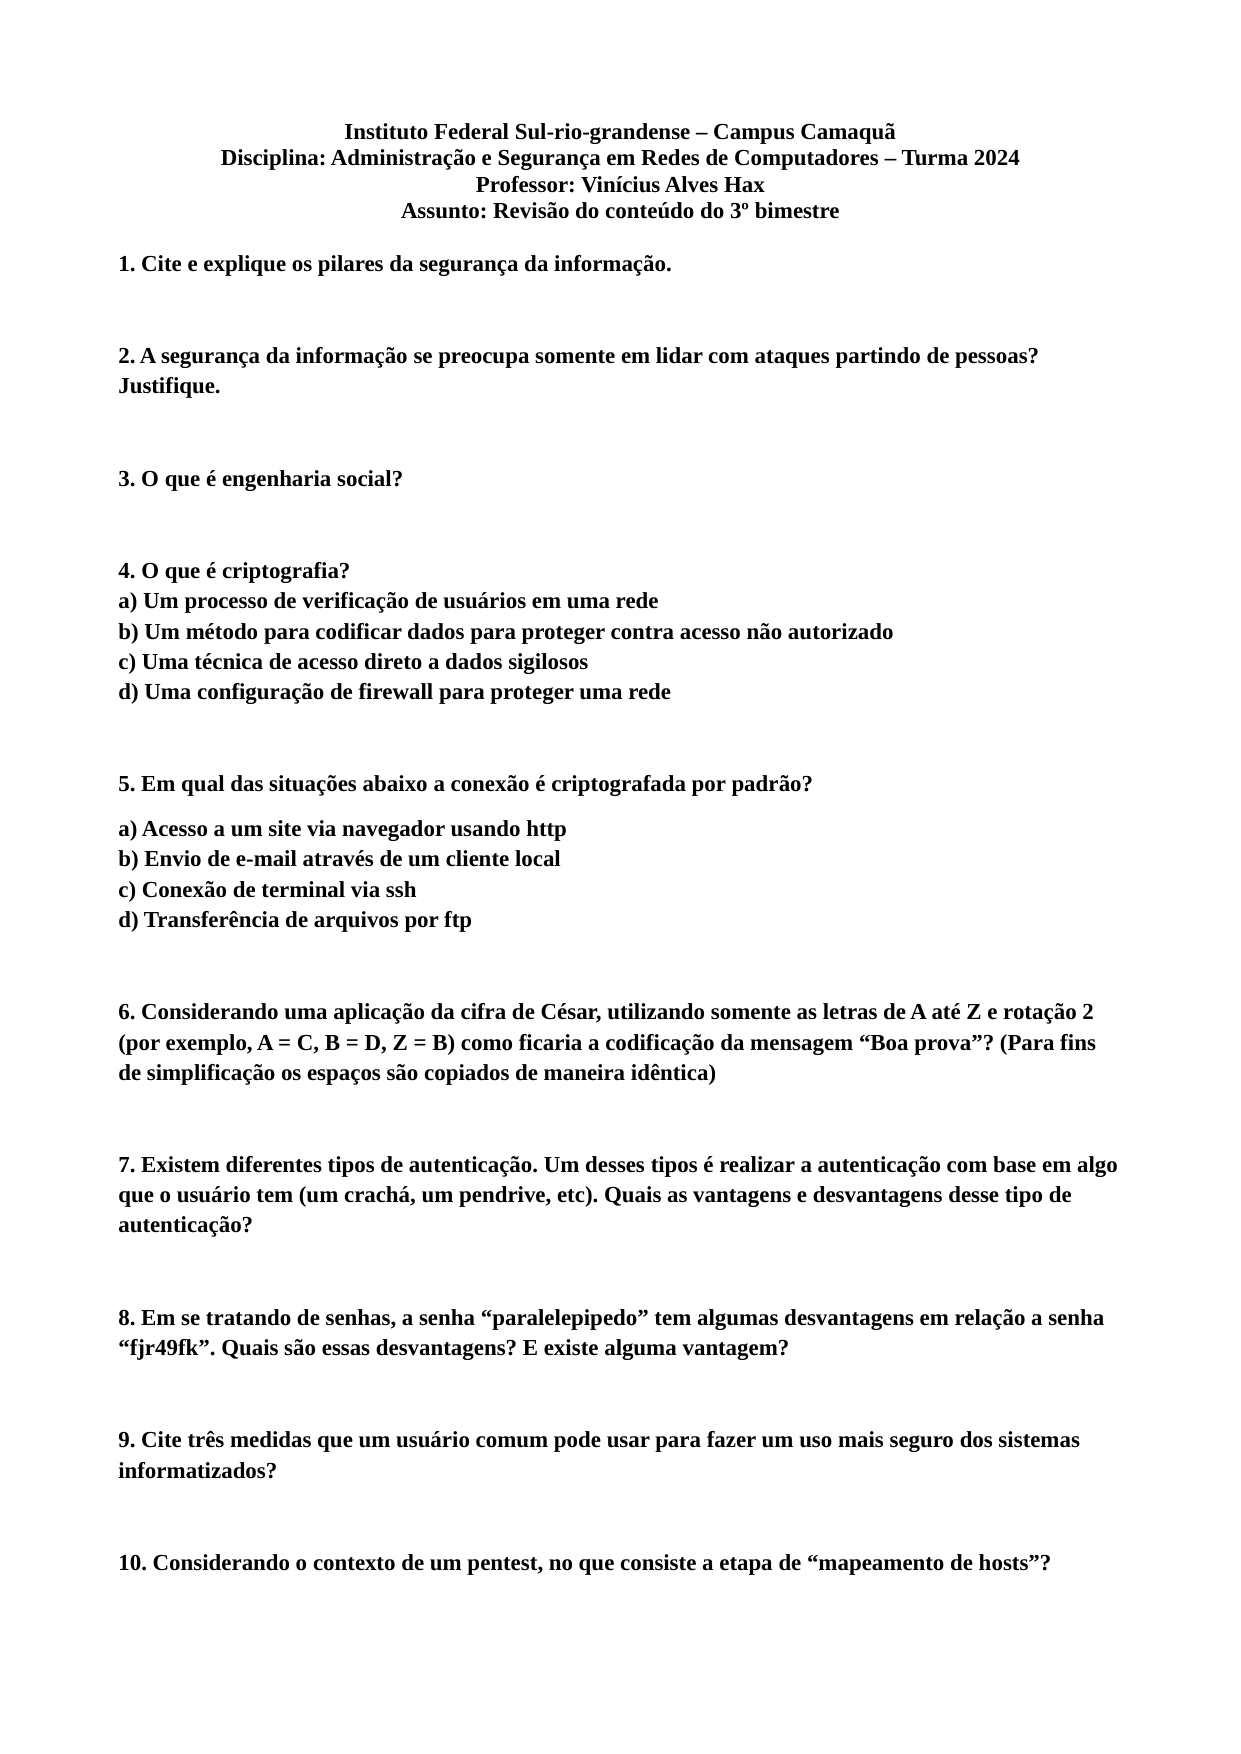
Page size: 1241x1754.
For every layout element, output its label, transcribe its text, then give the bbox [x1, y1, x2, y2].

text 3. O que é engenharia social? [118, 465, 1122, 491]
text 2. A segurança da informação se preocupa somente em lidar com ataques partindo de pessoas? Justifique. [118, 342, 1122, 399]
text 8. Em se tratando de senhas, a senha “paralelepipedo” tem algumas desvantagens em relação a senha “fjr49fk”. Quais são essas desvantagens? E existe alguma vantagem? [118, 1304, 1122, 1361]
text 1. Cite e explique os pilares da segurança da informação. [118, 250, 1122, 276]
text 6. Considerando uma aplicação da cifra de César, utilizando somente as letras de A até Z e rotação 2 (por exemplo, A = C, B = D, Z = B) como ficaria a codificação da mensagem “Boa prova”? (Para fins de simplificação os espaços são copiados de maneira idêntica) [118, 998, 1122, 1085]
text 4. O que é criptografia? a) Um processo de verificação de usuários em uma rede b) Um método para codificar dados para proteger contra acesso não autorizado c) Uma técnica de acesso direto a dados sigilosos d) Uma configuração de firewall para proteger uma rede [118, 557, 1122, 704]
text Professor: Vinícius Alves Hax [118, 171, 1122, 197]
text Instituto Federal Sul-rio-grandense – Campus Camaquã [118, 118, 1122, 144]
text 9. Cite três medidas que um usuário comum pode usar para fazer um uso mais seguro dos sistemas informatizados? [118, 1427, 1122, 1483]
text Assunto: Revisão do conteúdo do 3º bimestre [118, 197, 1122, 223]
text 10. Considerando o contexto de um pentest, no que consiste a etapa de “mapeamento de hosts”? [118, 1549, 1122, 1576]
text 5. Em qual das situações abaixo a conexão é criptografada por padrão? [118, 771, 1122, 797]
text 7. Existem diferentes tipos de autenticação. Um desses tipos é realizar a autenticação com base em algo que o usuário tem (um crachá, um pendrive, etc). Quais as vantagens e desvantagens desse tipo de autenticação? [118, 1151, 1122, 1238]
text a) Acesso a um site via navegador usando http b) Envio de e-mail através de um cliente local c) Conexão de terminal via ssh d) Transferência de arquivos por ftp [118, 815, 1122, 932]
text Disciplina: Administração e Segurança em Redes de Computadores – Turma 2024 [118, 144, 1122, 171]
